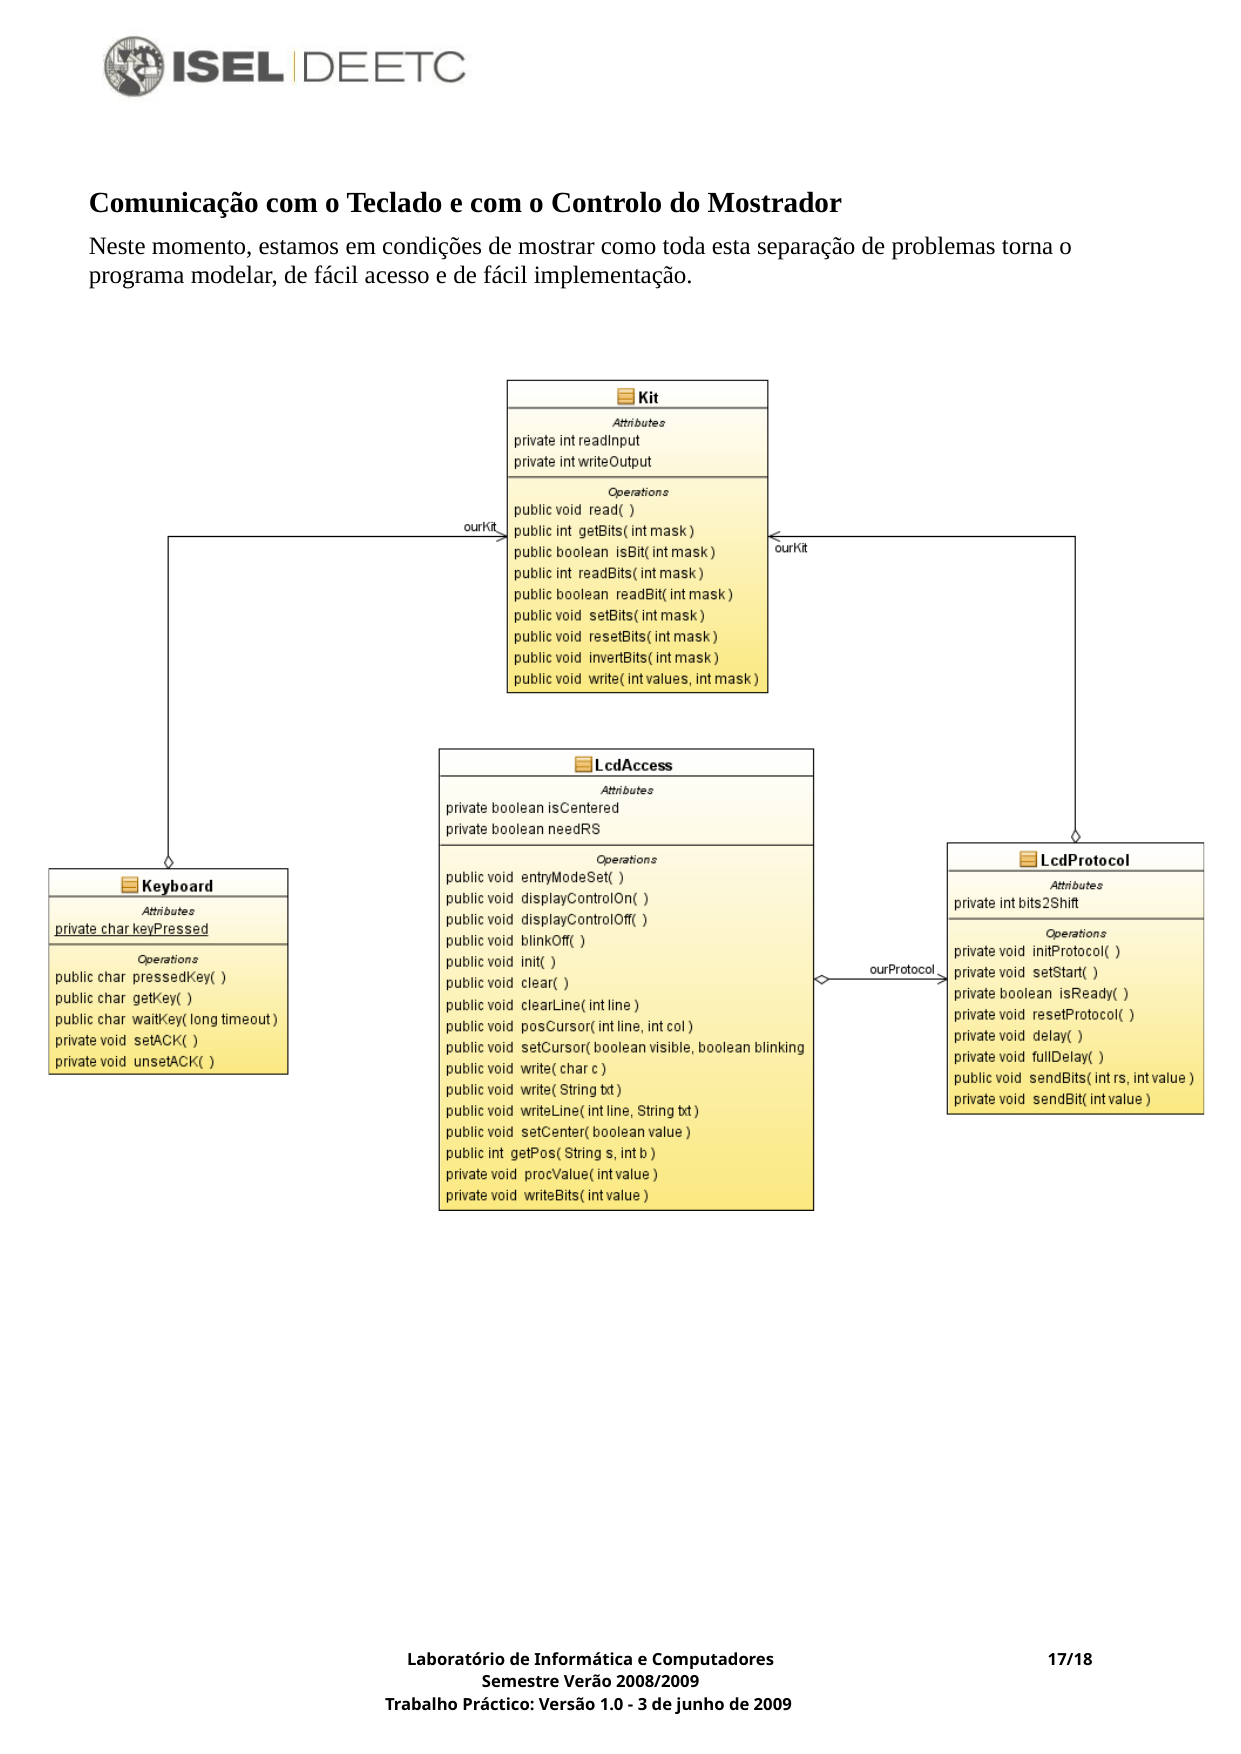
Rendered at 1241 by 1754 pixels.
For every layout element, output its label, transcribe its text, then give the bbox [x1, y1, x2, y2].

subtitle Comunicação com o Teclado e com o Controlo do Mostrador [88, 185, 1152, 219]
text Neste momento, estamos em condições de mostrar como toda esta separação de problemas torna o programa modelar, de fácil acesso e de fácil implementação. [88, 231, 1152, 289]
picture [94, 21, 496, 122]
picture [48, 374, 1205, 1211]
